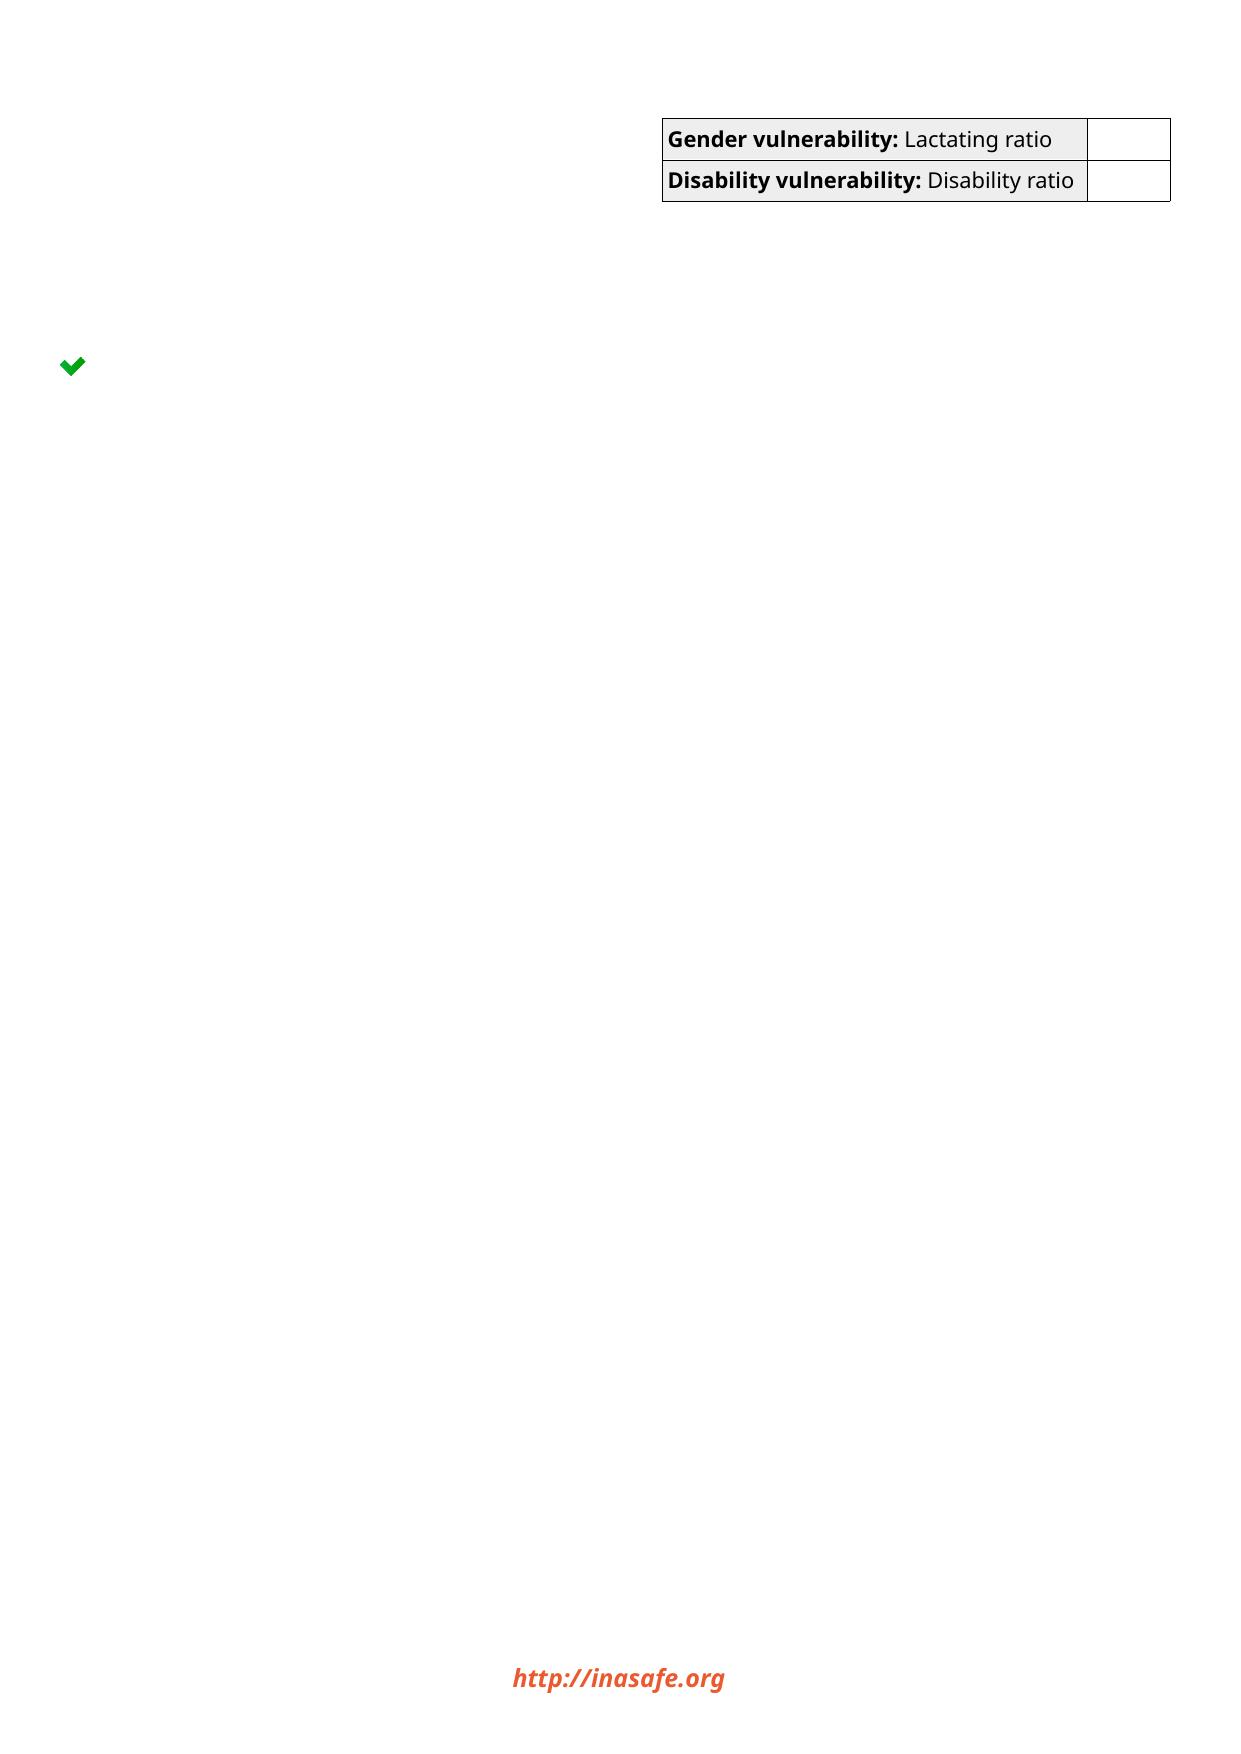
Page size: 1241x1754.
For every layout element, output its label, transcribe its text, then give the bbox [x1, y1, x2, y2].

table_cell [1088, 119, 1170, 159]
table_cell Gender vulnerability: Lactating ratio [663, 119, 1087, 159]
table_cell [1088, 161, 1170, 201]
table_cell Disability vulnerability: Disability ratio [663, 161, 1087, 201]
